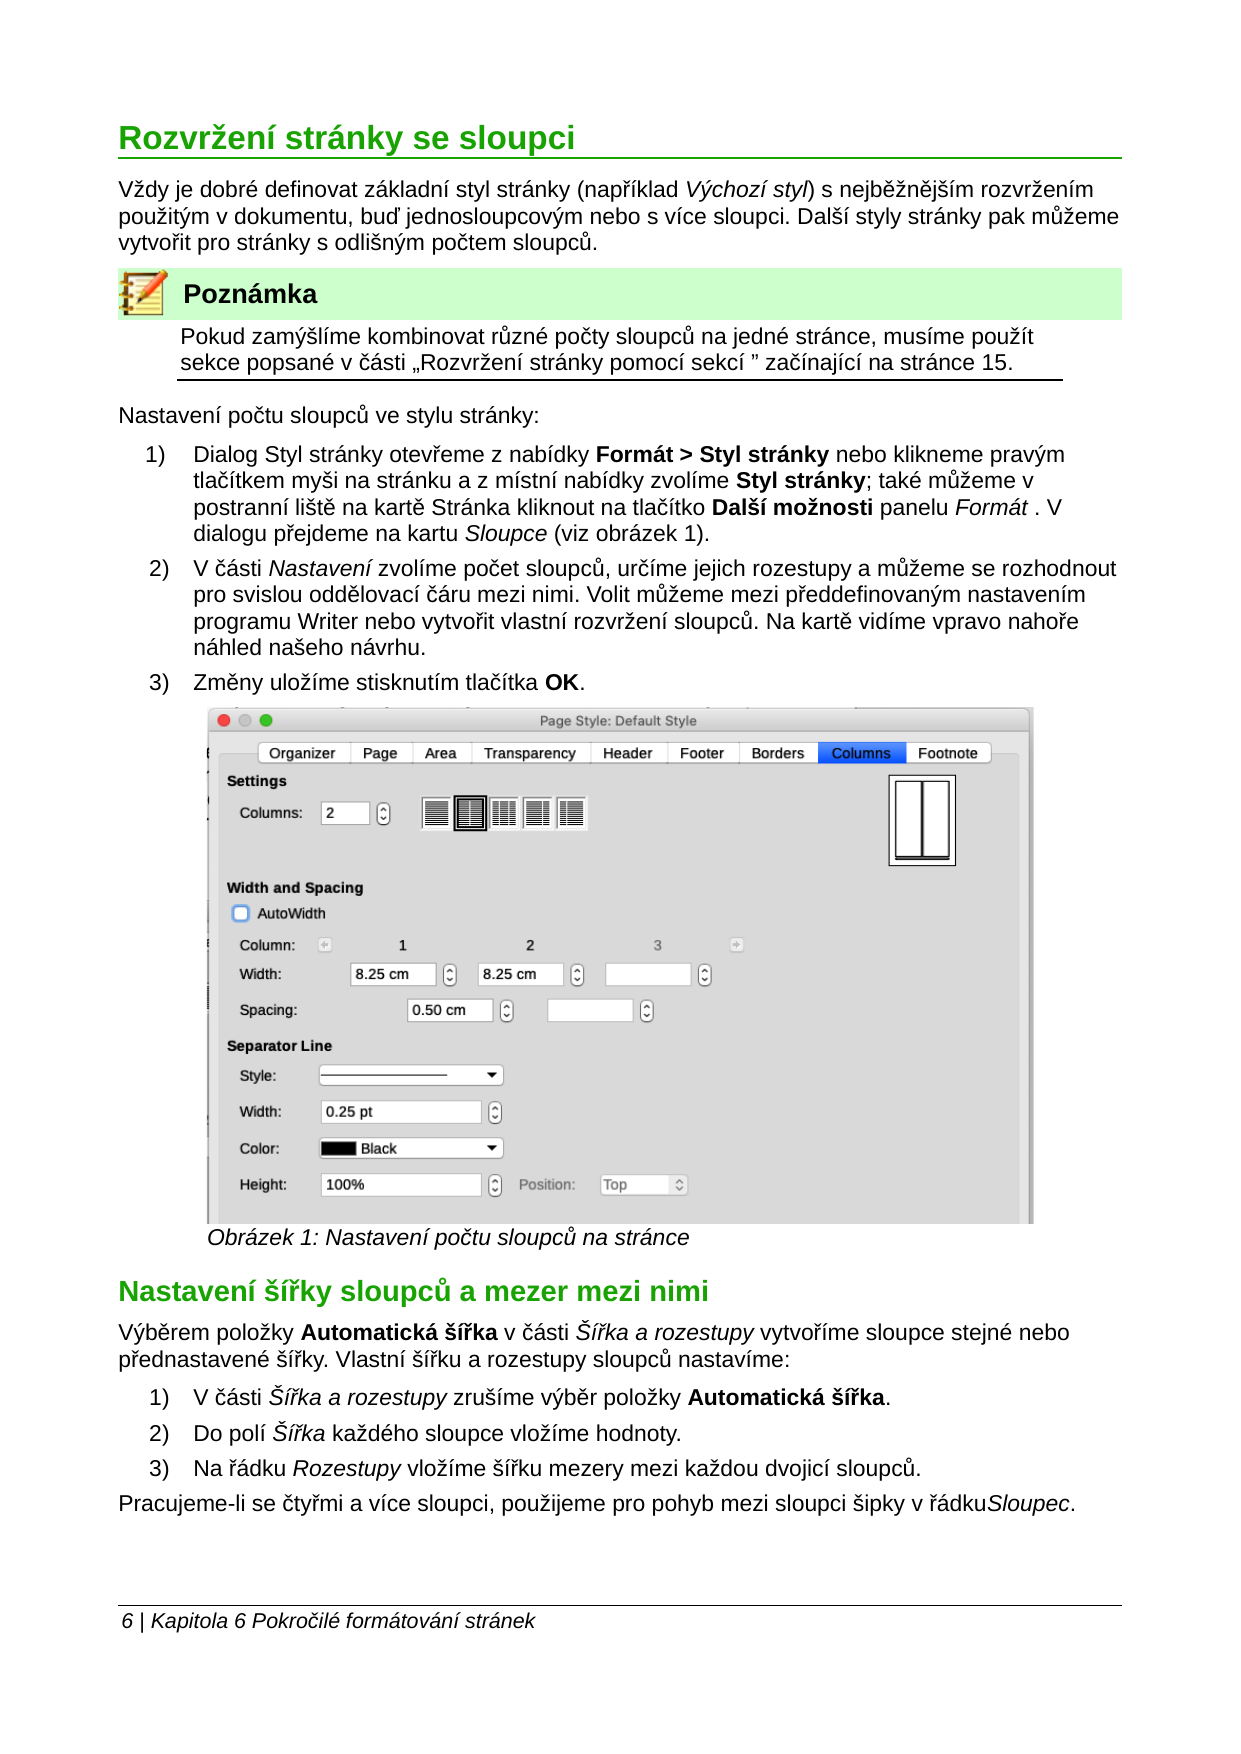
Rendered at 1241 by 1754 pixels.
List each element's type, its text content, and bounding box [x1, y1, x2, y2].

text Obrázek 1: Nastavení počtu sloupců na stránce [207, 1224, 1033, 1250]
picture [206, 707, 1034, 1224]
list Do polí Šířka každého sloupce vložíme hodnoty. [169, 1419, 1122, 1446]
list Na řádku Rozestupy vložíme šířku mezery mezi každou dvojicí sloupců. [169, 1455, 1122, 1481]
subtitle Nastavení šířky sloupců a mezer mezi nimi [118, 1274, 1122, 1307]
list Změny uložíme stisknutím tlačítka OK. [169, 669, 1122, 696]
text Pracujeme-li se čtyřmi a více sloupci, použijeme pro pohyb mezi sloupci šipky v řádkuSloupec. [118, 1490, 1122, 1516]
picture [119, 268, 170, 319]
list V části Šířka a rozestupy zrušíme výběr položky Automatická šířka. [169, 1384, 1122, 1411]
list Výběrem položky Automatická šířka v části Šířka a rozestupy vytvoříme sloupce stejné nebo přednastavené šířky. Vlastní šířku a rozestupy sloupců nastavíme: [118, 1319, 1122, 1372]
list Dialog Styl stránky otevřeme z nabídky Formát > Styl stránky nebo klikneme pravým tlačítkem myši na stránku a z místní nabídky zvolíme Styl stránky; také můžeme v postranní liště na kartě Stránka kliknout na tlačítko Další možnosti panelu Formát . V dialogu přejdeme na kartu Sloupce (viz obrázek 1). [165, 441, 1122, 546]
subtitle Rozvržení stránky se sloupci [118, 118, 1122, 157]
list Nastavení počtu sloupců ve stylu stránky: [118, 402, 1122, 428]
text Vždy je dobré definovat základní styl stránky (například Výchozí styl) s nejběžnějším rozvržením použitým v dokumentu, buď jednosloupcovým nebo s více sloupci. Další styly stránky pak můžeme vytvořit pro stránky s odlišným počtem sloupců. [118, 176, 1122, 255]
list V části Nastavení zvolíme počet sloupců, určíme jejich rozestupy a můžeme se rozhodnout pro svislou oddělovací čáru mezi nimi. Volit můžeme mezi předdefinovaným nastavením programu Writer nebo vytvořit vlastní rozvržení sloupců. Na kartě vidíme vpravo nahoře náhled našeho návrhu. [169, 555, 1122, 660]
subtitle Poznámka [118, 268, 1122, 320]
text Pokud zamýšlíme kombinovat různé počty sloupců na jedné stránce, musíme použít sekce popsané v části „Používání sekcí pro rozložení stránky ” začínající na stránce 15. [177, 320, 1063, 379]
